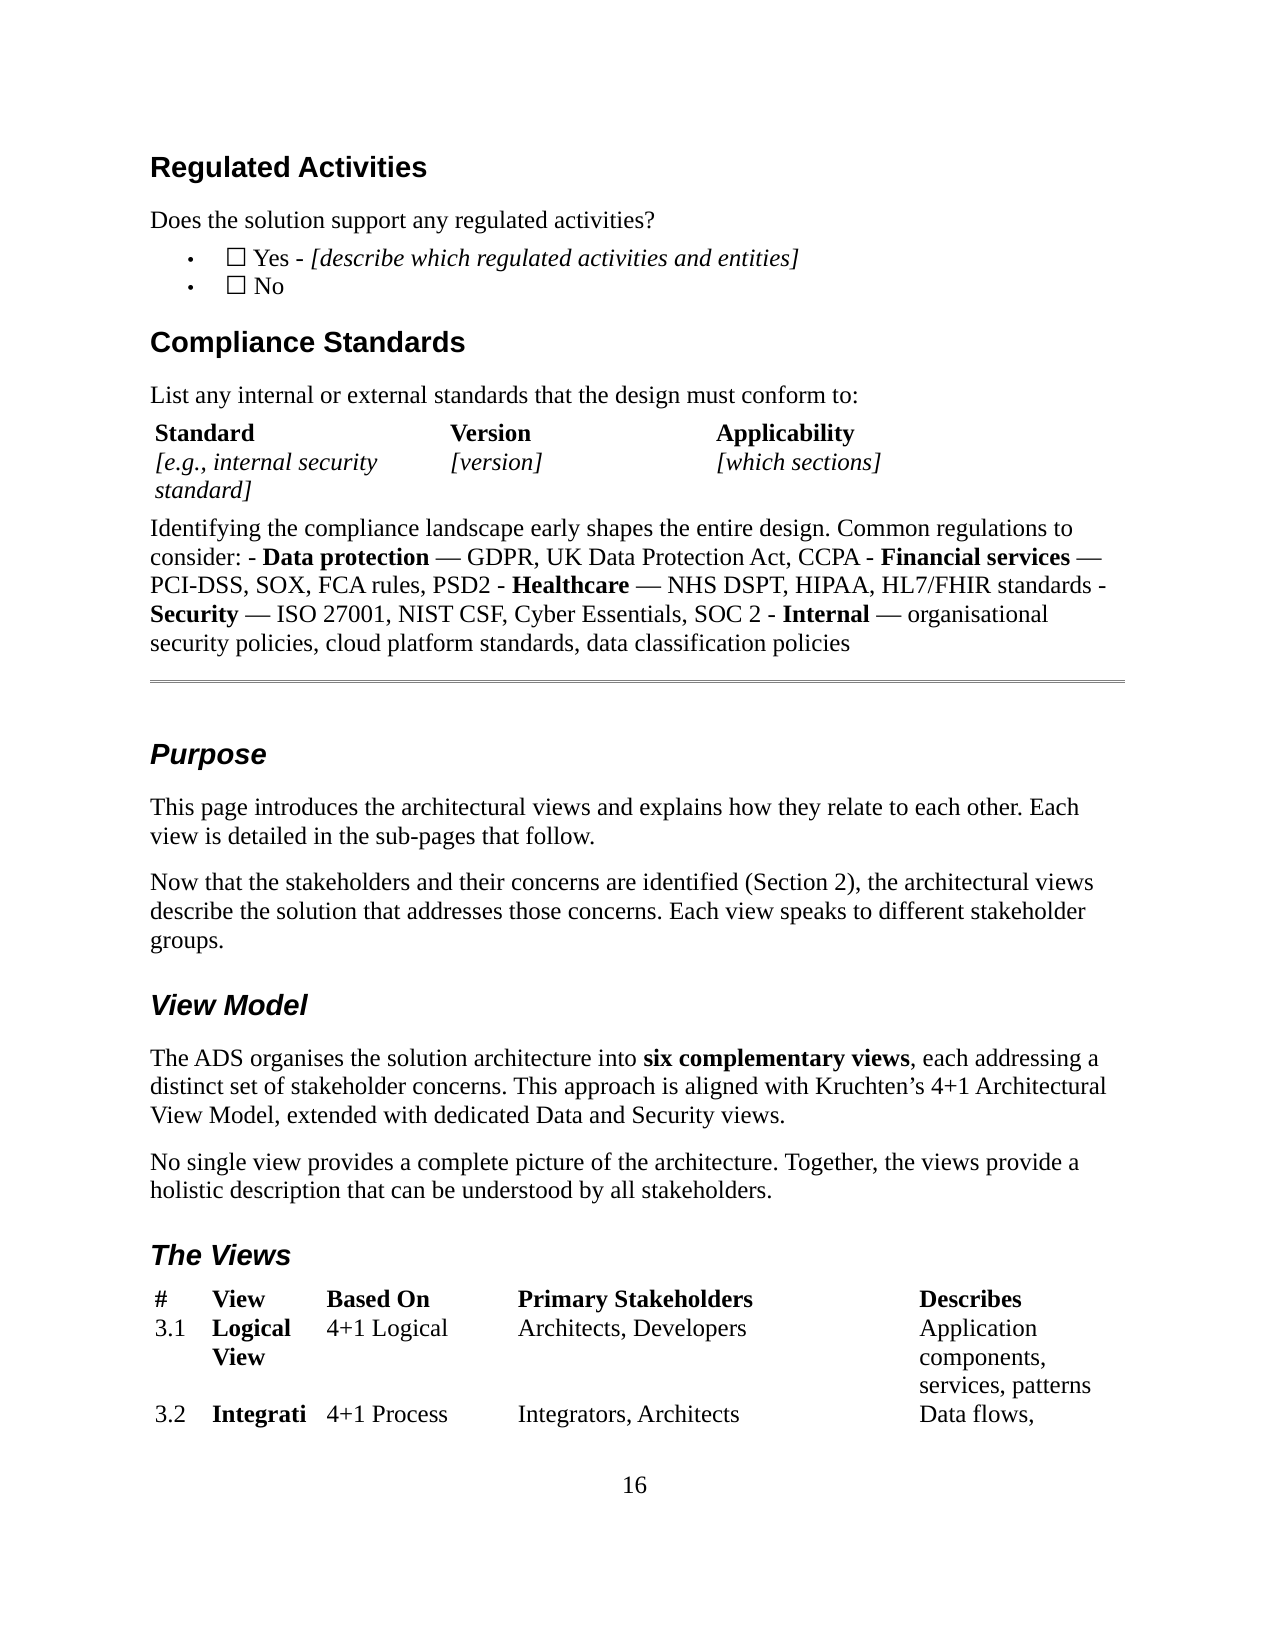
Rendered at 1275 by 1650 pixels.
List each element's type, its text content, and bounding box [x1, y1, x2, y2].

table_cell [version] [445, 447, 711, 504]
subtitle Regulated Activities [150, 150, 1125, 183]
subtitle Compliance Standards [150, 325, 1125, 359]
table_cell 3.2 [150, 1399, 207, 1428]
table_header # [150, 1284, 207, 1313]
text Now that the stakeholders and their concerns are identified (Section 2), the architectural views describe the solution that addresses those concerns. Each view speaks to different stakeholder groups. [150, 867, 1125, 954]
subtitle Purpose [150, 737, 1125, 771]
text Identifying the compliance landscape early shapes the entire design. Common regulations to consider: - Data protection — GDPR, UK Data Protection Act, CCPA - Financial services — PCI-DSS, SOX, FCA rules, PSD2 - Healthcare — NHS DSPT, HIPAA, HL7/FHIR standards - Security — ISO 27001, NIST CSF, Cyber Essentials, SOC 2 - Internal — organisational security policies, cloud platform standards, data classification policies [150, 513, 1125, 657]
table_header Primary Stakeholders [513, 1284, 915, 1313]
table_cell Data flows, [915, 1399, 1125, 1428]
table_cell [e.g., internal security standard] [150, 447, 445, 504]
table_header Describes [915, 1284, 1125, 1313]
text Does the solution support any regulated activities? [150, 205, 1125, 234]
table_cell [which sections] [711, 447, 1125, 504]
list ☐ Yes - [describe which regulated activities and entities] [187, 243, 1125, 271]
table_cell Logical View [207, 1313, 322, 1399]
text No single view provides a complete picture of the architecture. Together, the views provide a holistic description that can be understood by all stakeholders. [150, 1147, 1125, 1204]
table_cell Integrators, Architects [513, 1399, 915, 1428]
table_header Standard [150, 418, 445, 447]
text The ADS organises the solution architecture into six complementary views, each addressing a distinct set of stakeholder concerns. This approach is aligned with Kruchten’s 4+1 Architectural View Model, extended with dedicated Data and Security views. [150, 1043, 1125, 1129]
table_header Version [445, 418, 711, 447]
table_cell Architects, Developers [513, 1313, 915, 1399]
table_cell Integrati [207, 1399, 322, 1428]
table_cell 4+1 Process [322, 1399, 513, 1428]
table_header View [207, 1284, 322, 1313]
text List any internal or external standards that the design must conform to: [150, 380, 1125, 409]
table_header Based On [322, 1284, 513, 1313]
table_cell 4+1 Logical [322, 1313, 513, 1399]
table_cell 3.1 [150, 1313, 207, 1399]
list ☐ No [187, 271, 1125, 300]
subtitle View Model [150, 988, 1125, 1021]
table_cell Application components, services, patterns [915, 1313, 1125, 1399]
text This page introduces the architectural views and explains how they relate to each other. Each view is detailed in the sub-pages that follow. [150, 792, 1125, 849]
table_header Applicability [711, 418, 1125, 447]
subtitle The Views [150, 1238, 1125, 1272]
